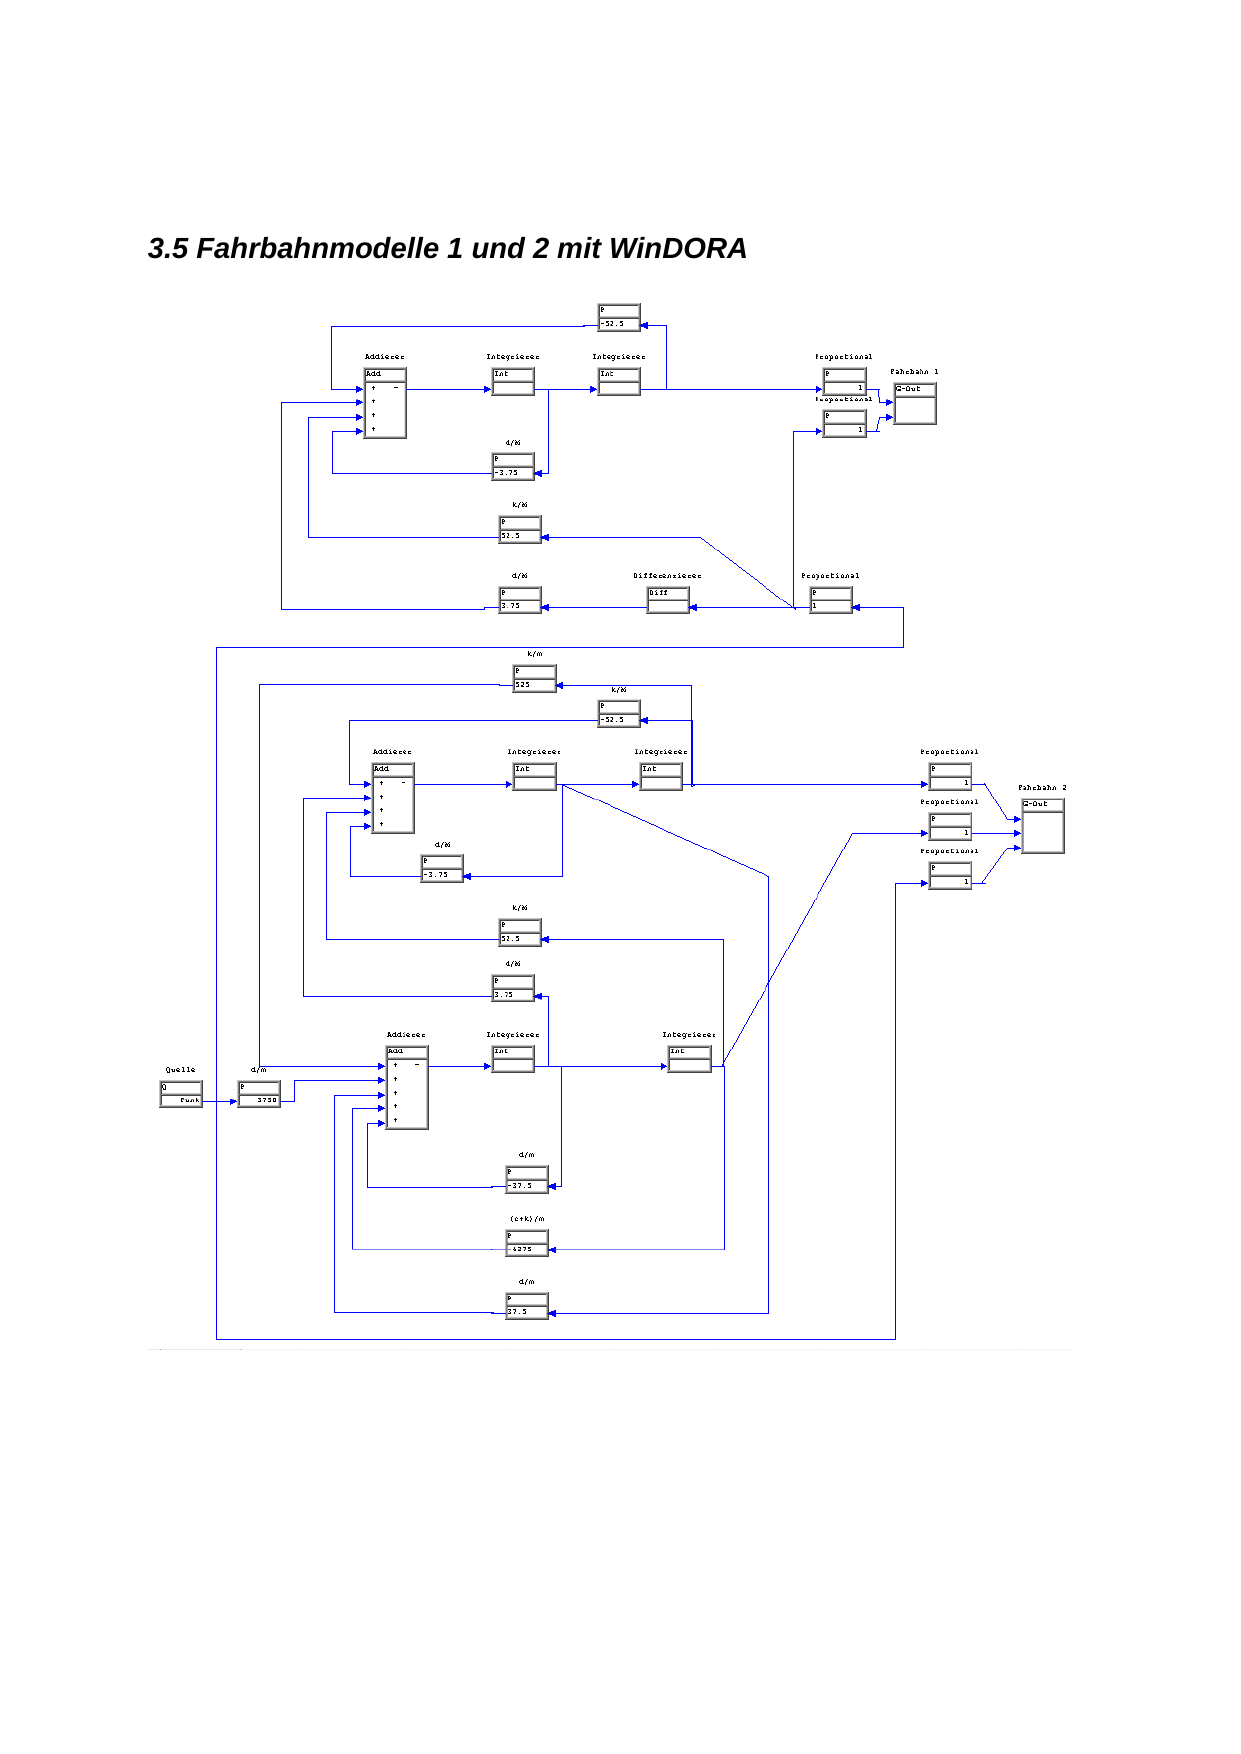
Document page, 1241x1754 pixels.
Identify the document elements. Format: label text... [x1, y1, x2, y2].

subtitle 3.5 Fahrbahnmodelle 1 und 2 mit WinDORA [148, 231, 1093, 265]
picture [147, 299, 1074, 1350]
